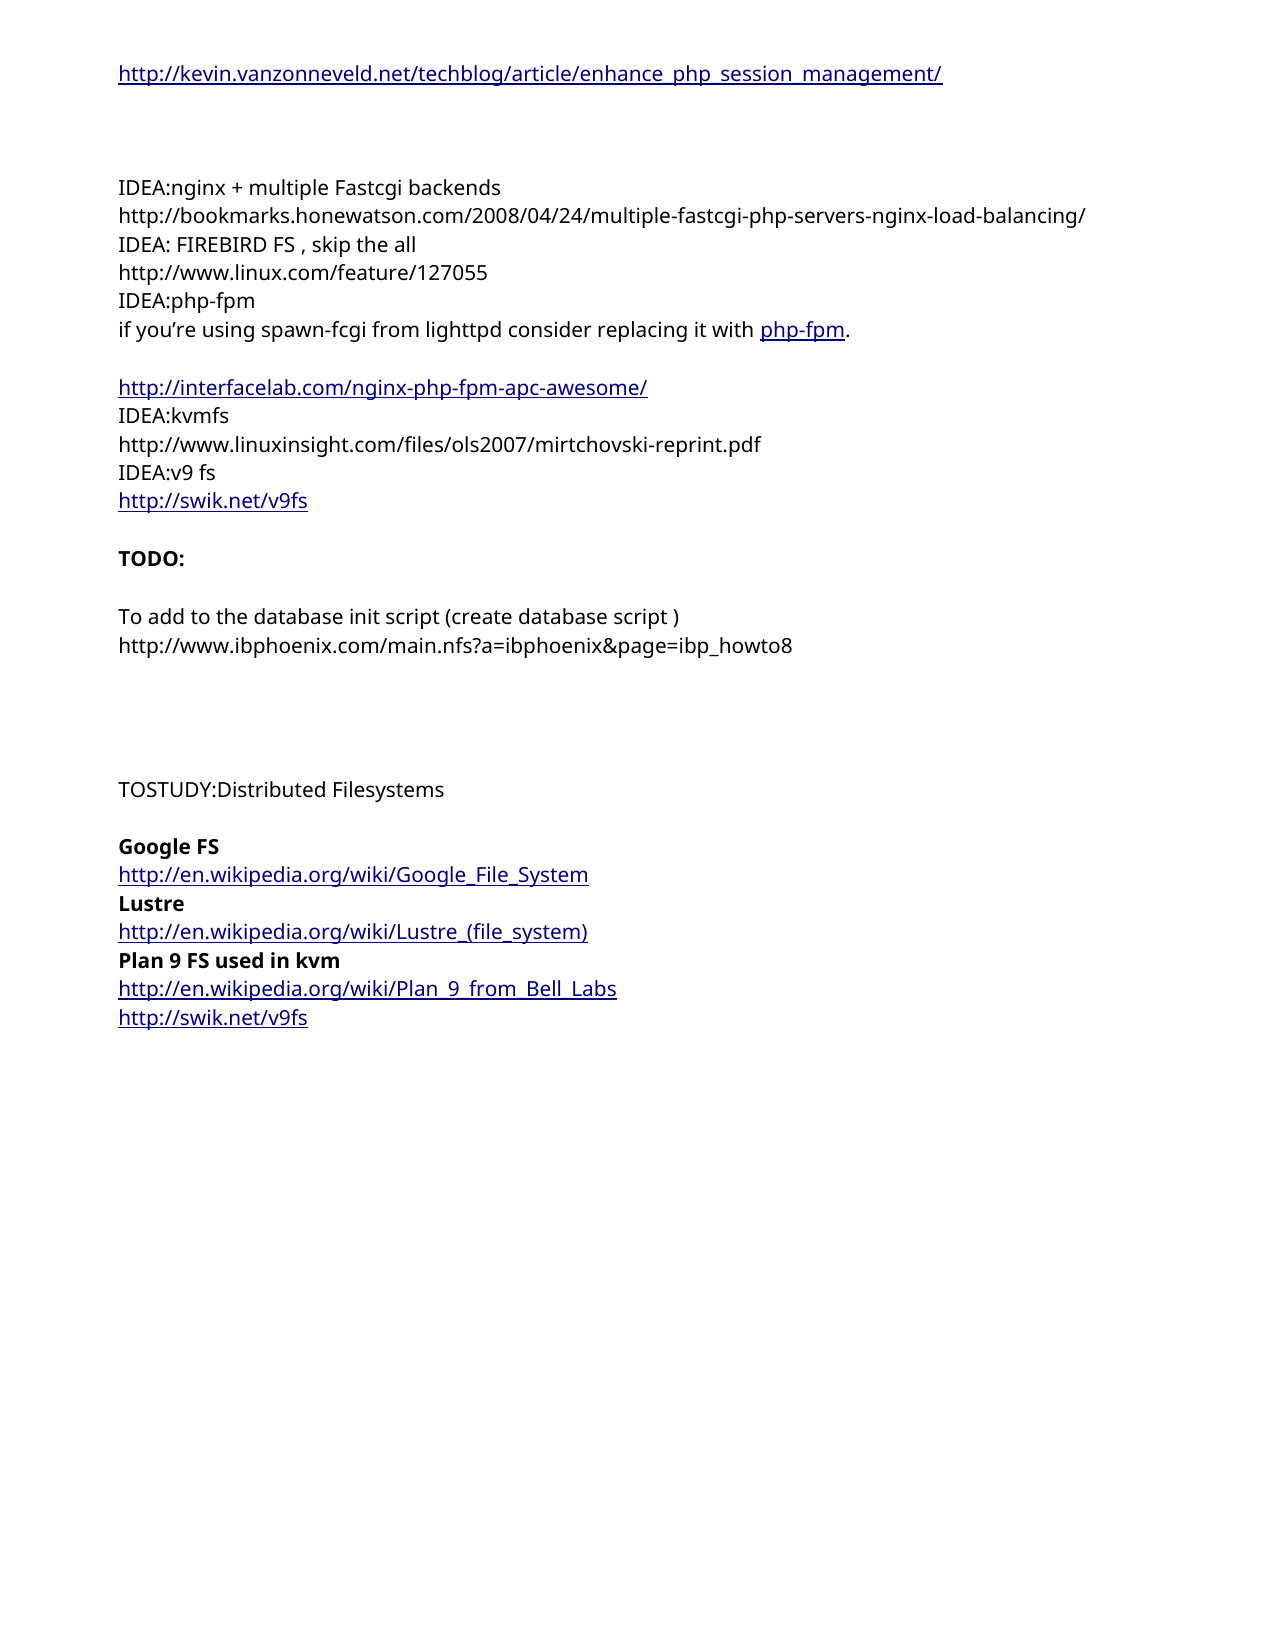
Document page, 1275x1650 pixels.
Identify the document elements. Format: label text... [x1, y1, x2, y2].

text To add to the database init script (create database script ) http://www.ibphoenix.com/main.nfs?a=ibphoenix&page=ibp_howto8 [118, 602, 1216, 688]
text TOSTUDY:Distributed Filesystems Google FS http://en.wikipedia.org/wiki/Google_File_System Lustre http://en.wikipedia.org/wiki/Lustre_(file_system) Plan 9 FS used in kvm http://en.wikipedia.org/wiki/Plan_9_from_Bell_Labs http://swik.net/v9fs [118, 775, 1216, 1031]
text http://kevin.vanzonneveld.net/techblog/article/enhance_php_session_management/ IDEA:nginx + multiple Fastcgi backends http://bookmarks.honewatson.com/2008/04/24/multiple-fastcgi-php-servers-nginx-load-balancing/ IDEA: FIREBIRD FS , skip the all http://www.linux.com/feature/127055 IDEA:php-fpm if you’re using spawn-fcgi from lighttpd consider replacing it with php-fpm. [118, 59, 1216, 343]
text TODO: [118, 544, 1216, 573]
text http://interfacelab.com/nginx-php-fpm-apc-awesome/ IDEA:kvmfs http://www.linuxinsight.com/files/ols2007/mirtchovski-reprint.pdf IDEA:v9 fs http://swik.net/v9fs [118, 373, 1216, 515]
